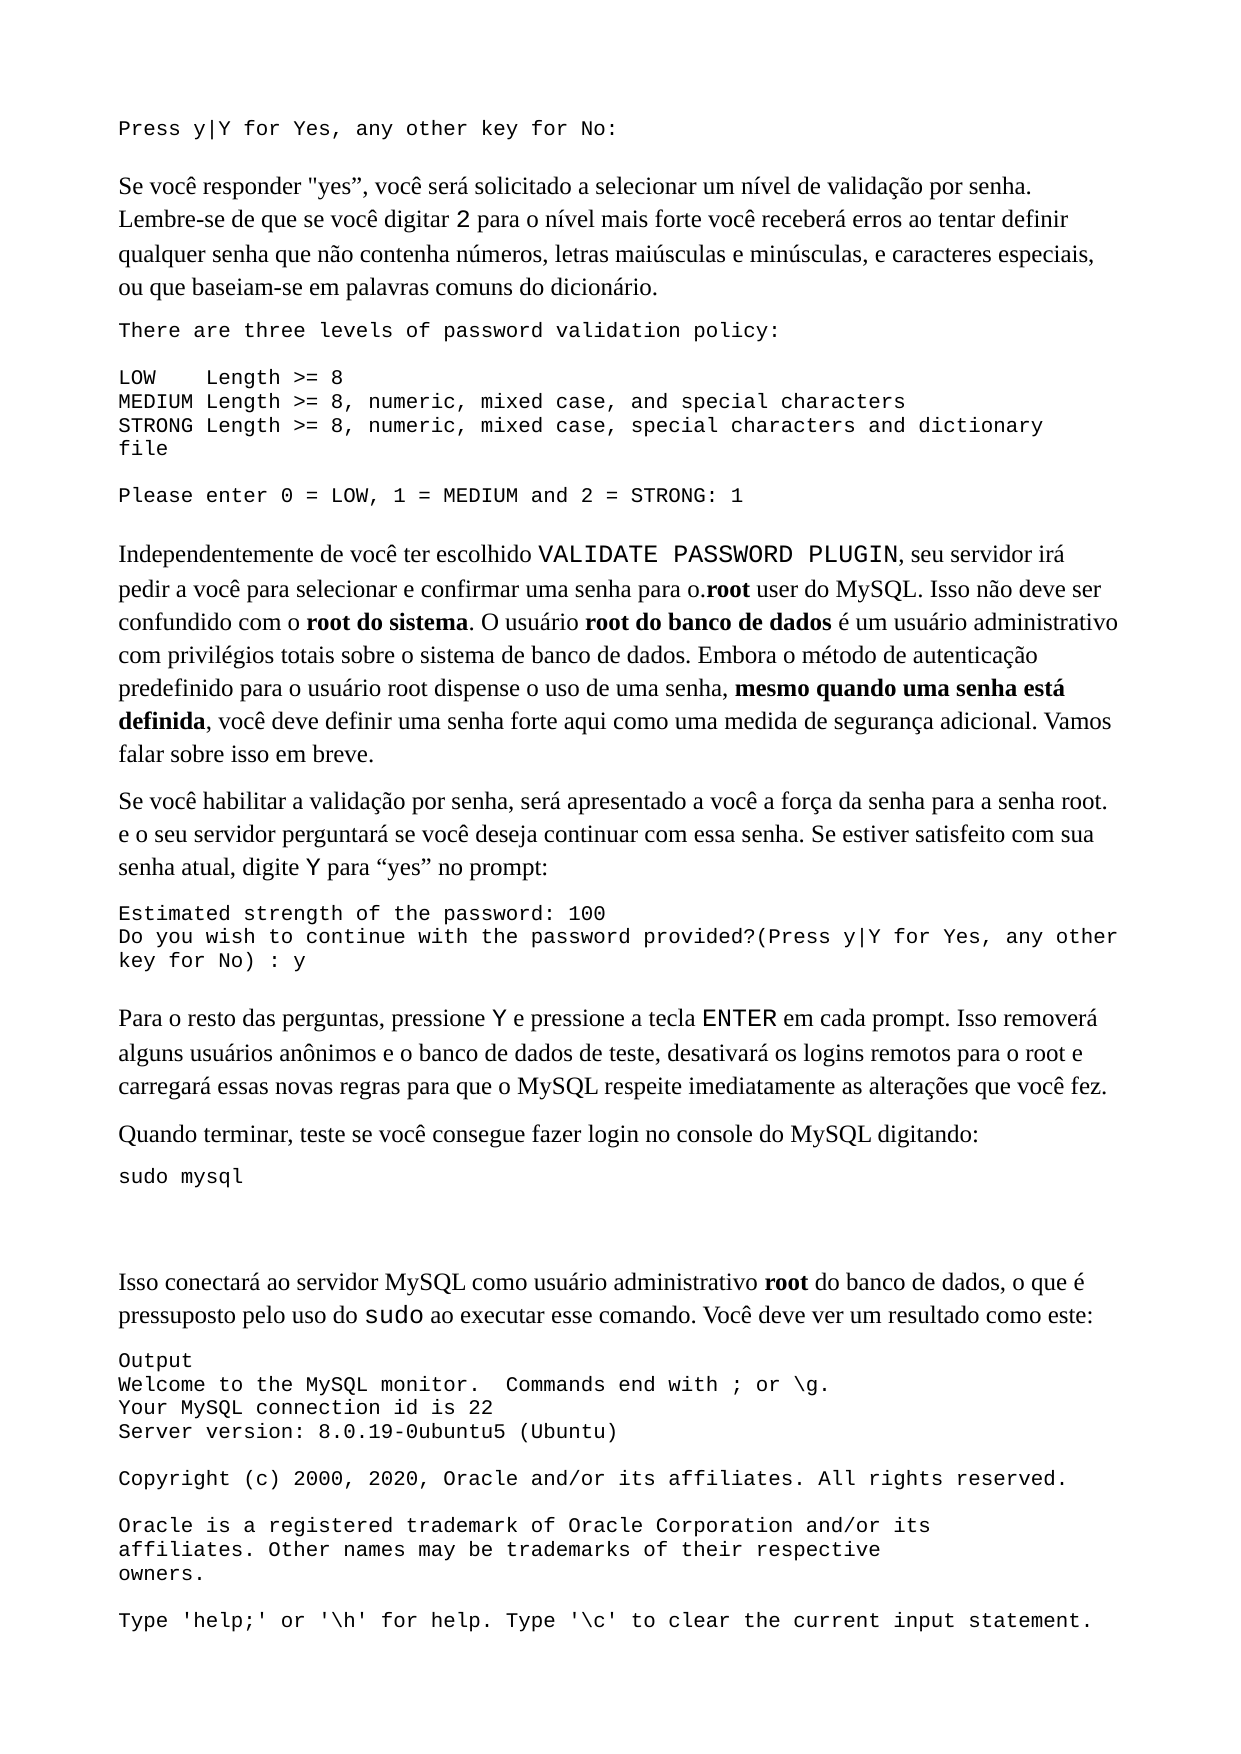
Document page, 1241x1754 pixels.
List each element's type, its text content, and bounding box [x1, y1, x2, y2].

text Oracle is a registered trademark of Oracle Corporation and/or its [118, 1516, 1122, 1539]
text LOW Length >= 8 [118, 367, 1122, 391]
text Press y|Y for Yes, any other key for No: [118, 118, 1122, 142]
text Independentemente de você ter escolhido VALIDATE PASSWORD PLUGIN, seu servidor irá pedir a você para selecionar e confirmar uma senha para o.root user do MySQL. Isso não deve ser confundido com o root do sistema. O usuário root do banco de dados é um usuário administrativo com privilégios totais sobre o sistema de banco de dados. Embora o método de autenticação predefinido para o usuário root dispense o uso de uma senha, mesmo quando uma senha está definida, você deve definir uma senha forte aqui como uma medida de segurança adicional. Vamos falar sobre isso em breve. [118, 539, 1122, 768]
text Do you wish to continue with the password provided?(Press y|Y for Yes, any other key for No) : y [118, 926, 1122, 973]
text owners. [118, 1563, 1122, 1586]
text Estimated strength of the password: 100 [118, 902, 1122, 926]
text Please enter 0 = LOW, 1 = MEDIUM and 2 = STRONG: 1 [118, 486, 1122, 509]
text Quando terminar, teste se você consegue fazer login no console do MySQL digitando: [118, 1119, 1122, 1147]
text Isso conectará ao servidor MySQL como usuário administrativo root do banco de dados, o que é pressuposto pelo uso do sudo ao executar esse comando. Você deve ver um resultado como este: [118, 1267, 1122, 1331]
text affiliates. Other names may be trademarks of their respective [118, 1539, 1122, 1563]
text STRONG Length >= 8, numeric, mixed case, special characters and dictionary file [118, 414, 1122, 462]
text Copyright (c) 2000, 2020, Oracle and/or its affiliates. All rights reserved. [118, 1468, 1122, 1492]
text Server version: 8.0.19-0ubuntu5 (Ubuntu) [118, 1421, 1122, 1444]
text There are three levels of password validation policy: [118, 320, 1122, 344]
text Se você responder "yes”, você será solicitado a selecionar um nível de validação por senha. Lembre-se de que se você digitar 2 para o nível mais forte você receberá erros ao tentar definir qualquer senha que não contenha números, letras maiúsculas e minúsculas, e caracteres especiais, ou que baseiam-se em palavras comuns do dicionário. [118, 171, 1122, 301]
text Welcome to the MySQL monitor. Commands end with ; or \g. [118, 1374, 1122, 1397]
text Your MySQL connection id is 22 [118, 1397, 1122, 1421]
text Para o resto das perguntas, pressione Y e pressione a tecla ENTER em cada prompt. Isso removerá alguns usuários anônimos e o banco de dados de teste, desativará os logins remotos para o root e carregará essas novas regras para que o MySQL respeite imediatamente as alterações que você fez. [118, 1003, 1122, 1100]
text sudo mysql [118, 1166, 1122, 1190]
text MEDIUM Length >= 8, numeric, mixed case, and special characters [118, 391, 1122, 414]
text Se você habilitar a validação por senha, será apresentado a você a força da senha para a senha root. e o seu servidor perguntará se você deseja continuar com essa senha. Se estiver satisfeito com sua senha atual, digite Y para “yes” no prompt: [118, 786, 1122, 883]
text Type 'help;' or '\h' for help. Type '\c' to clear the current input statement. [118, 1610, 1122, 1634]
text Output [118, 1350, 1122, 1374]
